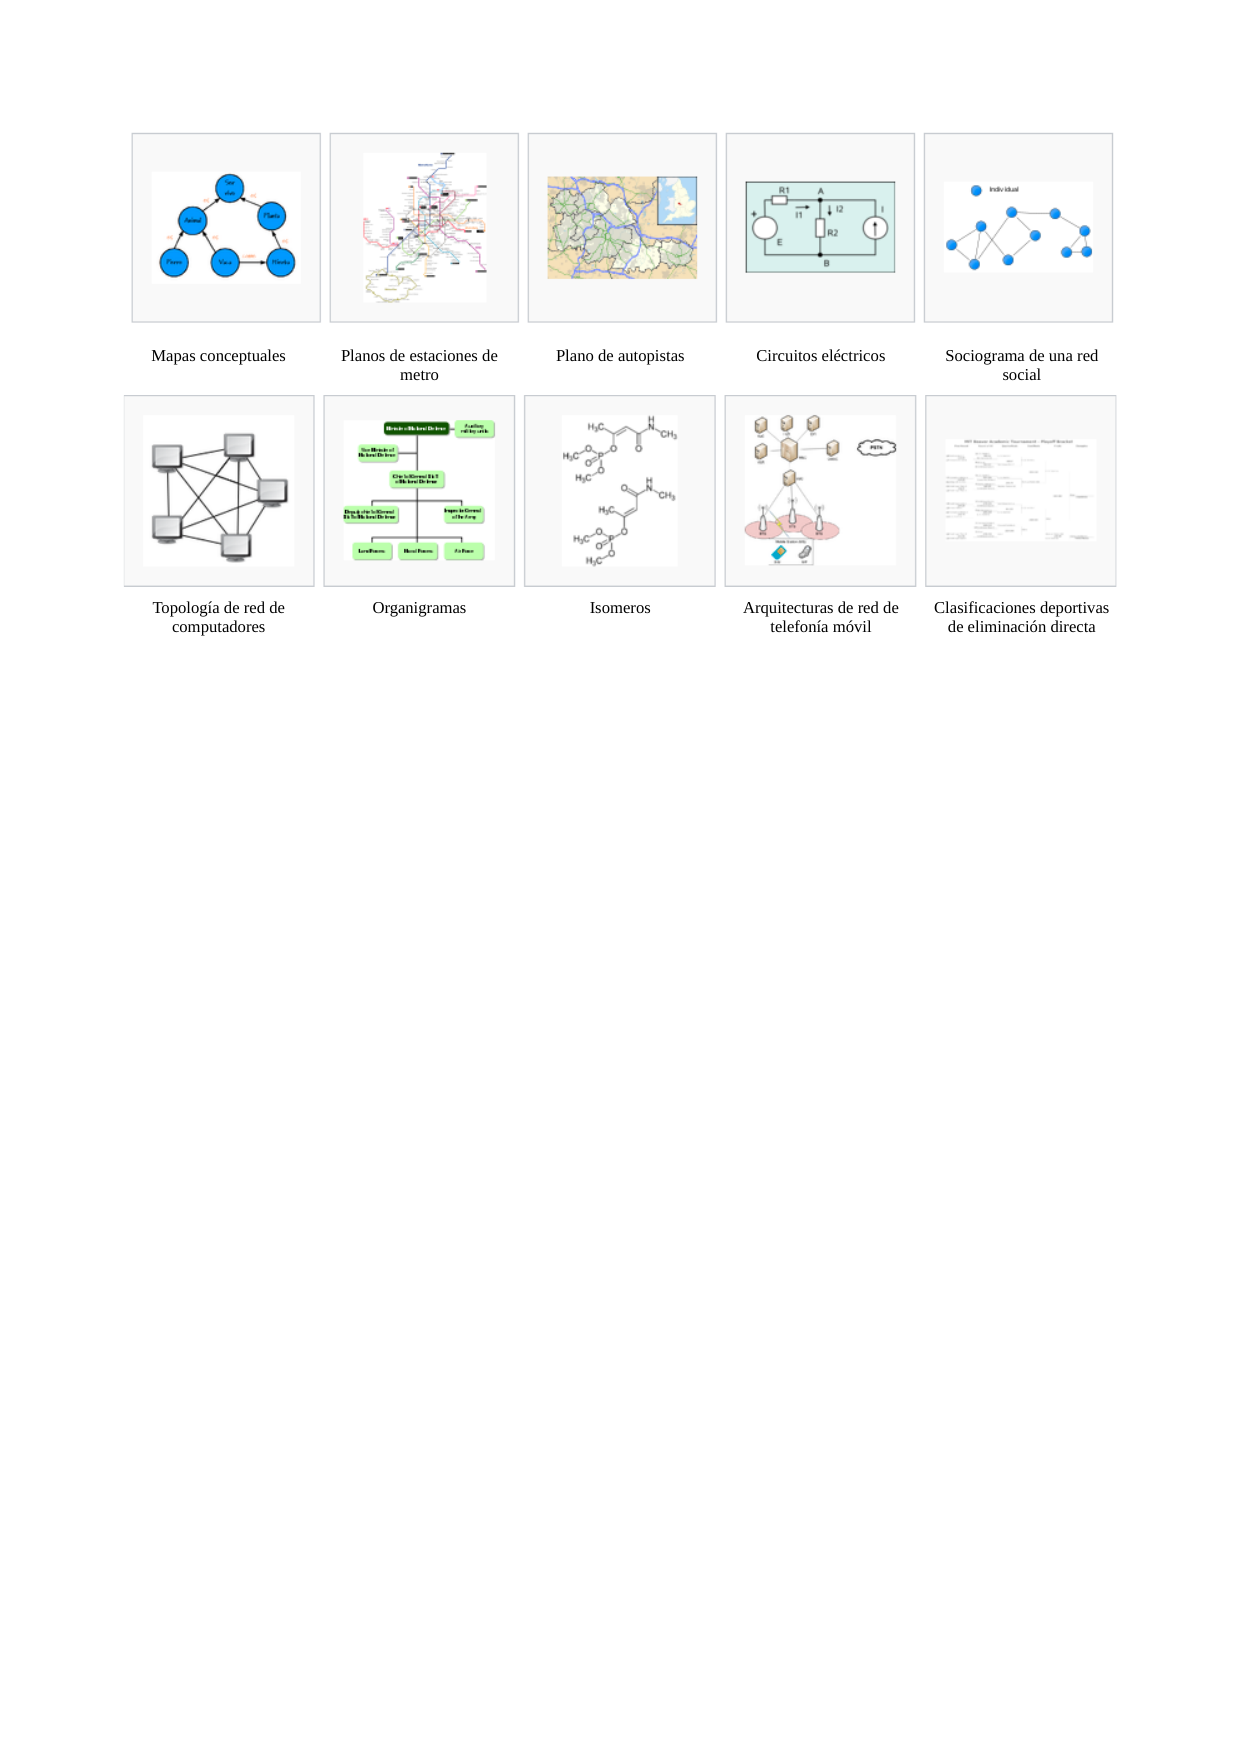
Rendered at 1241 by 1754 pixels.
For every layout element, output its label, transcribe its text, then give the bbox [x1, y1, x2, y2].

table_cell Sociograma de una red social [921, 340, 1122, 389]
table_cell Plano de autopistas [520, 340, 720, 389]
table_cell Circuitos eléctricos [720, 340, 921, 389]
table_cell Mapas conceptuales [118, 340, 319, 389]
table_cell Isomeros [520, 592, 720, 642]
table_cell [118, 390, 1122, 592]
table_cell Topología de red de computadores [118, 592, 319, 642]
table_cell Clasificaciones deportivas de eliminación directa [921, 592, 1122, 642]
picture [123, 395, 1117, 587]
table_header [118, 118, 1122, 340]
picture [123, 123, 1117, 334]
table_cell Planos de estaciones de metro [319, 340, 520, 389]
table_cell Organigramas [319, 592, 520, 642]
table_cell Arquitecturas de red de telefonía móvil [720, 592, 921, 642]
